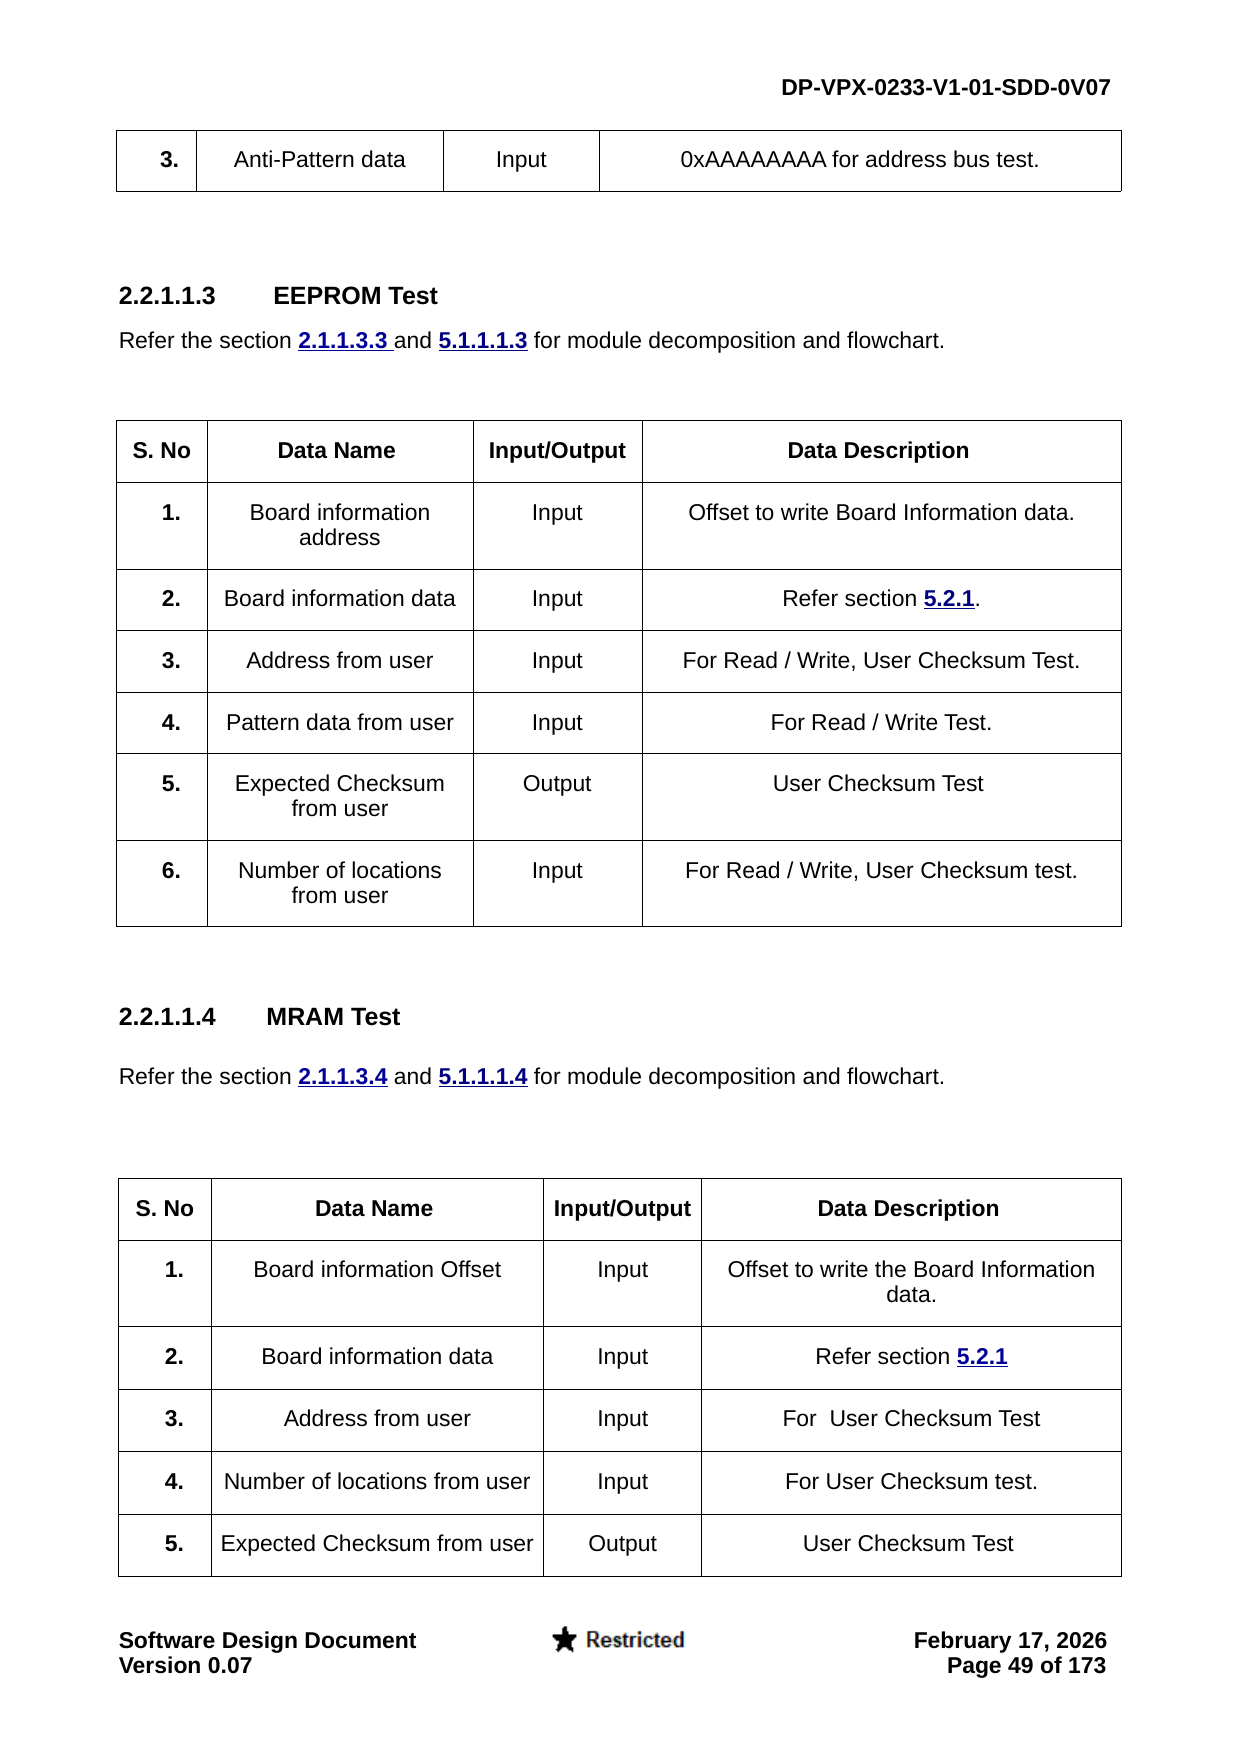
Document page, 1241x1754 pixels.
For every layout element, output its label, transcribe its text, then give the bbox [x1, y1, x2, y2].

table_cell For User Checksum test. [702, 1452, 1121, 1513]
table_cell Offset to write the Board Information data. [702, 1241, 1121, 1326]
table_cell Input [544, 1327, 701, 1388]
table_cell Offset to write Board Information data. [643, 483, 1121, 568]
table_cell Refer section 5.2.1 [702, 1327, 1121, 1388]
table_cell Output [474, 754, 642, 840]
table_cell 0xAAAAAAAA for address bus test. [600, 131, 1121, 191]
table_cell For Read / Write, User Checksum Test. [643, 631, 1121, 692]
subtitle MRAM Test [118, 1002, 1122, 1031]
table_cell Input [474, 483, 642, 568]
table_header Input/Output [474, 421, 642, 482]
table_cell Board information address [208, 483, 473, 568]
table_cell Board information Offset [212, 1241, 543, 1326]
table_cell Input [474, 631, 642, 692]
table_cell Board information data [212, 1327, 543, 1388]
table_cell Expected Checksum from user [208, 754, 473, 840]
table_cell [117, 754, 207, 840]
table_cell Input [444, 131, 599, 191]
table_cell [117, 570, 207, 630]
table_header S. No [117, 421, 207, 482]
table_cell Output [544, 1515, 701, 1576]
table_header Data Description [643, 421, 1121, 482]
table_cell Input [544, 1452, 701, 1513]
table_cell For Read / Write Test. [643, 693, 1121, 753]
table_cell Input [474, 693, 642, 753]
table_cell For Read / Write, User Checksum test. [643, 841, 1121, 926]
table_cell [119, 1515, 211, 1576]
table_cell [117, 841, 207, 926]
table_cell Input [474, 570, 642, 630]
table_cell Number of locations from user [212, 1452, 543, 1513]
table_cell User Checksum Test [643, 754, 1121, 840]
table_cell [117, 631, 207, 692]
table_cell Refer section 5.2.1. [643, 570, 1121, 630]
table_cell [119, 1390, 211, 1451]
table_cell Address from user [212, 1390, 543, 1451]
table_cell [117, 693, 207, 753]
table_cell [119, 1241, 211, 1326]
table_cell [119, 1452, 211, 1513]
table_cell Expected Checksum from user [212, 1515, 543, 1576]
subtitle EEPROM Test [118, 286, 1122, 309]
table_header Data Name [212, 1179, 543, 1239]
table_cell Input [544, 1241, 701, 1326]
table_cell [117, 131, 196, 191]
table_cell For User Checksum Test [702, 1390, 1121, 1451]
picture [542, 1617, 698, 1662]
table_cell [117, 483, 207, 568]
table_cell Anti-Pattern data [197, 131, 443, 191]
table_cell Input [544, 1390, 701, 1451]
table_cell Input [474, 841, 642, 926]
table_header Data Description [702, 1179, 1121, 1239]
table_cell Number of locations from user [208, 841, 473, 926]
table_header S. No [119, 1179, 211, 1239]
table_cell User Checksum Test [702, 1515, 1121, 1576]
table_cell Address from user [208, 631, 473, 692]
text Refer the section 2.1.1.3.4 and 5.1.1.1.4 for module decomposition and flowchart. [118, 1063, 1122, 1090]
table_cell Board information data [208, 570, 473, 630]
table_cell [119, 1327, 211, 1388]
table_cell Pattern data from user [208, 693, 473, 753]
table_header Data Name [208, 421, 473, 482]
table_header Input/Output [544, 1179, 701, 1239]
text Refer the section 2.1.1.3.3 and 5.1.1.1.3 for module decomposition and flowchart. [118, 327, 1122, 353]
